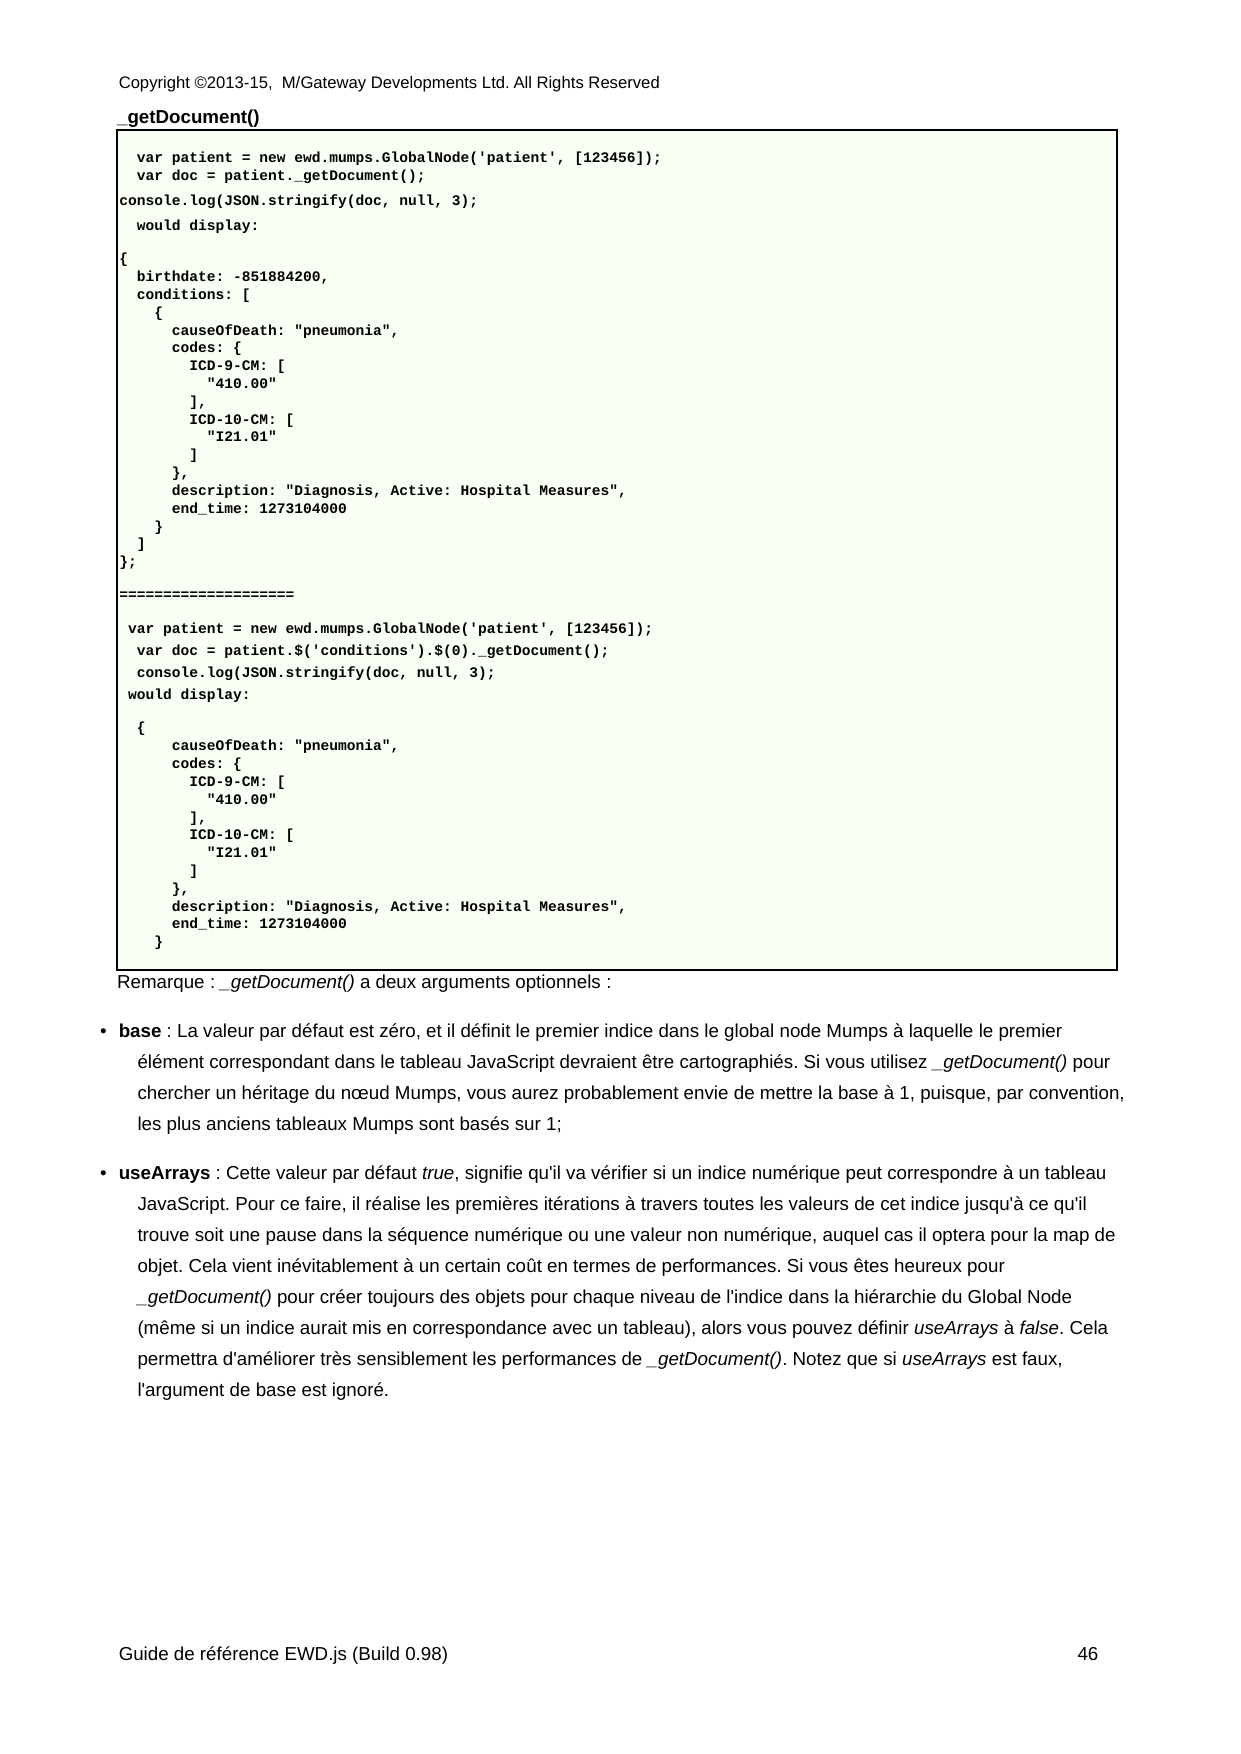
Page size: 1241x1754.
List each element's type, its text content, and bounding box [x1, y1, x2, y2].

subtitle _getDocument() [117, 106, 1126, 128]
list base : La valeur par défaut est zéro, et il définit le premier indice dans le global node Mumps à laquelle le premier élément correspondant dans le tableau JavaScript devraient être cartographiés. Si vous utilisez _getDocument() pour chercher un héritage du nœud Mumps, vous aurez probablement envie de mettre la base à 1, puisque, par convention, les plus anciens tableaux Mumps sont basés sur 1; [100, 1020, 1126, 1134]
list useArrays : Cette valeur par défaut true, signifie qu'il va vérifier si un indice numérique peut correspondre à un tableau JavaScript. Pour ce faire, il réalise les premières itérations à travers toutes les valeurs de cet indice jusqu'à ce qu'il trouve soit une pause dans la séquence numérique ou une valeur non numérique, auquel cas il optera pour la map de objet. Cela vient inévitablement à un certain coût en termes de performances. Si vous êtes heureux pour _getDocument() pour créer toujours des objets pour chaque niveau de l'indice dans la hiérarchie du Global Node (même si un indice aurait mis en correspondance avec un tableau), alors vous pouvez définir useArrays à false. Cela permettra d'améliorer très sensiblement les performances de _getDocument(). Notez que si useArrays est faux, l'argument de base est ignoré. [100, 1162, 1126, 1400]
table_header var patient = new ewd.mumps.GlobalNode('patient', [123456]); var doc = patient._getDocument(); console.log(JSON.stringify(doc, null, 3); would display: { birthdate: -851884200, conditions: [ { causeOfDeath: "pneumonia", codes: { ICD-9-CM: [ "410.00" ], ICD-10-CM: [ "I21.01" ] }, description: "Diagnosis, Active: Hospital Measures", end_time: 1273104000 } ] }; ==================== var patient = new ewd.mumps.GlobalNode('patient', [123456]); var doc = patient.$('conditions').$(0)._getDocument(); console.log(JSON.stringify(doc, null, 3); would display: { causeOfDeath: "pneumonia", codes: { ICD-9-CM: [ "410.00" ], ICD-10-CM: [ "I21.01" ] }, description: "Diagnosis, Active: Hospital Measures", end_time: 1273104000 } [118, 131, 1116, 969]
text Remarque : _getDocument() a deux arguments optionnels : [117, 971, 1122, 992]
